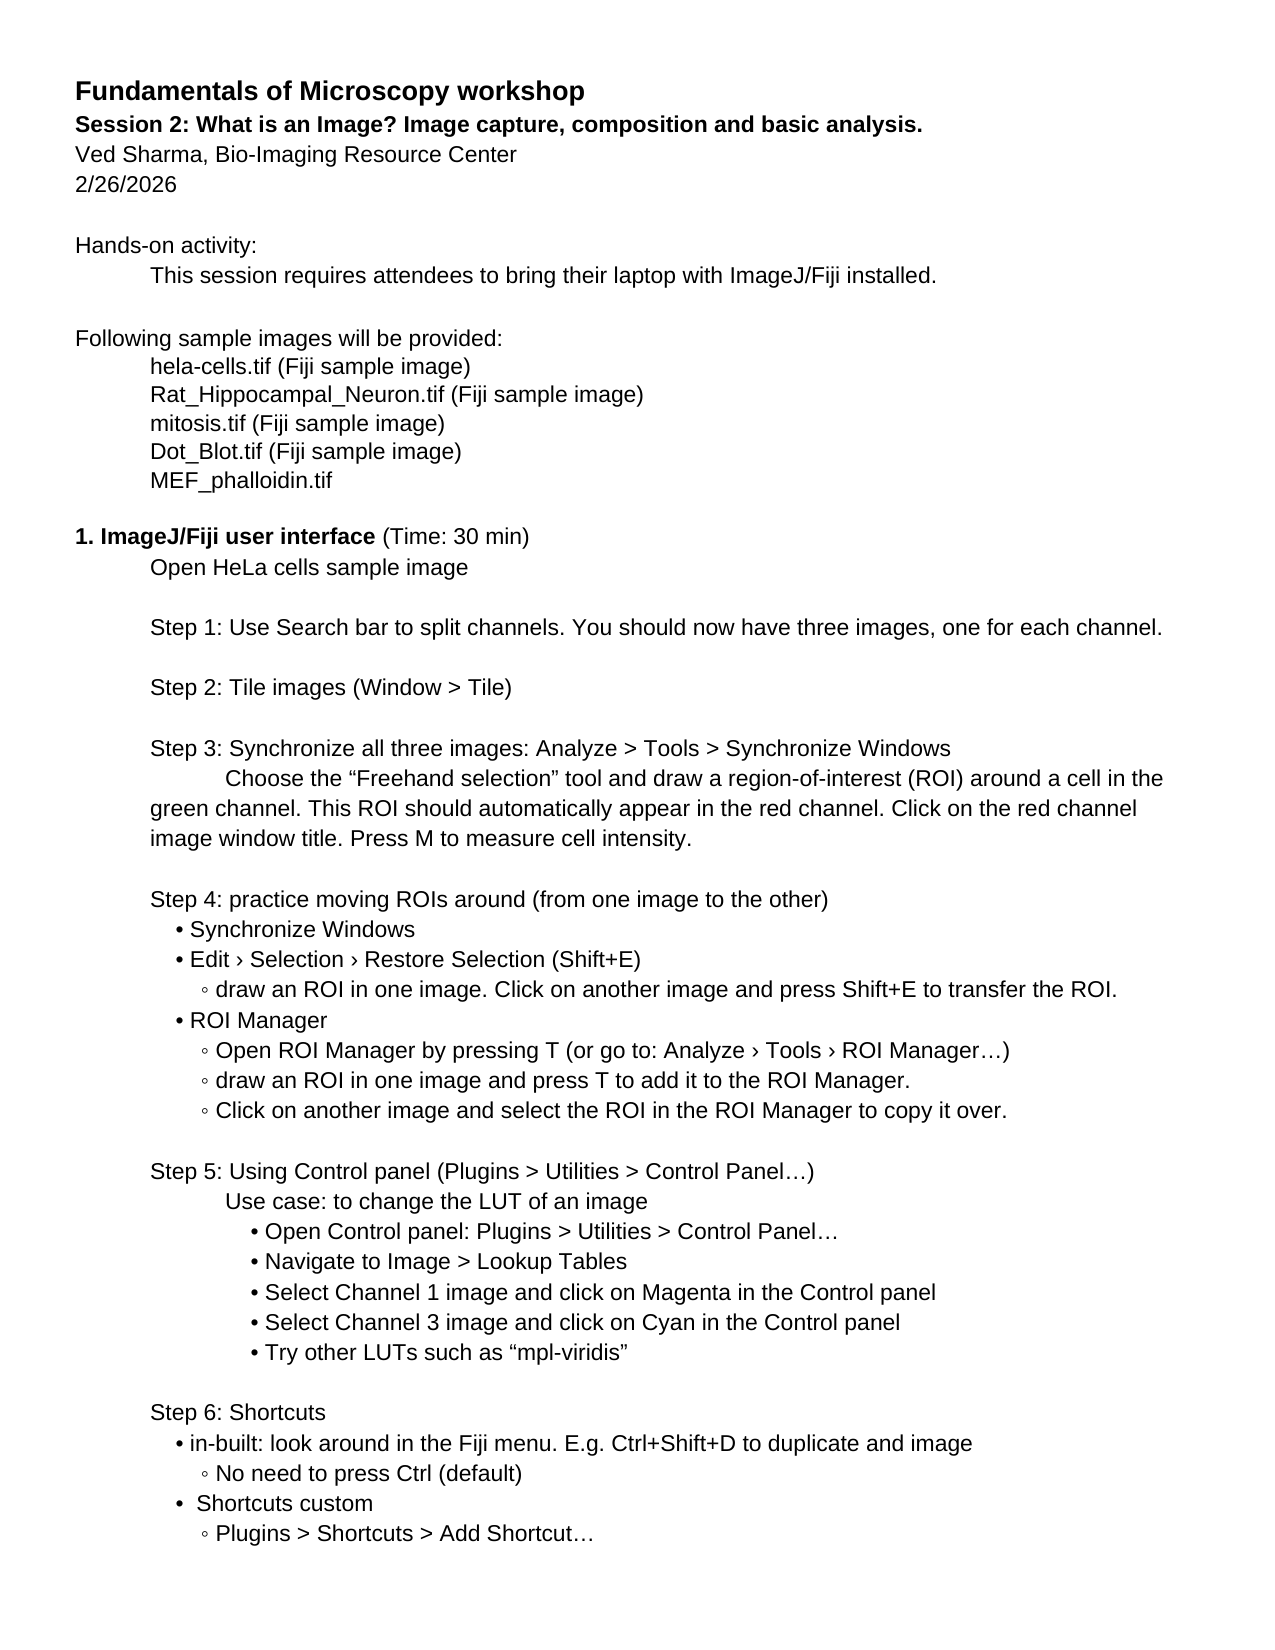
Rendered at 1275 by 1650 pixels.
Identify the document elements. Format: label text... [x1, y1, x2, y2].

text Step 5: Using Control panel (Plugins > Utilities > Control Panel…) [150, 1158, 1200, 1184]
text • Edit › Selection › Restore Selection (Shift+E) [150, 946, 1200, 972]
text • Open Control panel: Plugins > Utilities > Control Panel… [150, 1218, 1200, 1244]
text ◦ Click on another image and select the ROI in the ROI Manager to copy it over. [150, 1097, 1200, 1123]
text Session 2: What is an Image? Image capture, composition and basic analysis. [75, 111, 1200, 137]
text ◦ No need to press Ctrl (default) [150, 1460, 1200, 1486]
text • Navigate to Image > Lookup Tables [225, 1248, 1200, 1274]
text • in-built: look around in the Fiji menu. E.g. Ctrl+Shift+D to duplicate and image [150, 1429, 1200, 1456]
text Step 6: Shortcuts [150, 1399, 1200, 1426]
text Rat_Hippocampal_Neuron.tif (Fiji sample image) [75, 381, 1200, 408]
text Step 2: Tile images (Window > Tile) [150, 674, 1200, 701]
text • ROI Manager [150, 1007, 1200, 1033]
text Step 4: practice moving ROIs around (from one image to the other) [150, 886, 1200, 912]
text Hands-on activity: [75, 232, 1200, 258]
text • Synchronize Windows [150, 916, 1200, 942]
text MEF_phalloidin.tif [75, 467, 1200, 493]
text 1. ImageJ/Fiji user interface (Time: 30 min) [75, 523, 1200, 549]
text mitosis.tif (Fiji sample image) [75, 410, 1200, 436]
text Step 3: Synchronize all three images: Analyze > Tools > Synchronize Windows [150, 735, 1200, 761]
text 2/26/2026 [75, 171, 1200, 198]
text ◦ Plugins > Shortcuts > Add Shortcut… [150, 1520, 1200, 1546]
text Choose the “Freehand selection” tool and draw a region-of-interest (ROI) around a cell in the green channel. This ROI should automatically appear in the red channel. Click on the red channel image window title. Press M to measure cell intensity. [150, 765, 1200, 852]
text Open HeLa cells sample image [150, 553, 1200, 580]
text Following sample images will be provided: [75, 324, 1200, 351]
text • Select Channel 1 image and click on Magenta in the Control panel [225, 1278, 1200, 1305]
text hela-cells.tif (Fiji sample image) [75, 353, 1200, 379]
text Dot_Blot.tif (Fiji sample image) [75, 438, 1200, 464]
text ◦ draw an ROI in one image and press T to add it to the ROI Manager. [150, 1067, 1200, 1093]
text Fundamentals of Microscopy workshop [75, 75, 1200, 106]
text This session requires attendees to bring their laptop with ImageJ/Fiji installed. [75, 262, 1200, 288]
text ◦ Open ROI Manager by pressing T (or go to: Analyze › Tools › ROI Manager…) [150, 1037, 1200, 1063]
text Ved Sharma, Bio-Imaging Resource Center [75, 141, 1200, 167]
text • Shortcuts custom [150, 1490, 1200, 1516]
text Step 1: Use Search bar to split channels. You should now have three images, one for each channel. [150, 614, 1200, 640]
text • Try other LUTs such as “mpl-viridis” [225, 1339, 1200, 1365]
text • Select Channel 3 image and click on Cyan in the Control panel [225, 1309, 1200, 1335]
text ◦ draw an ROI in one image. Click on another image and press Shift+E to transfer the ROI. [150, 976, 1200, 1003]
text Use case: to change the LUT of an image [150, 1188, 1200, 1214]
